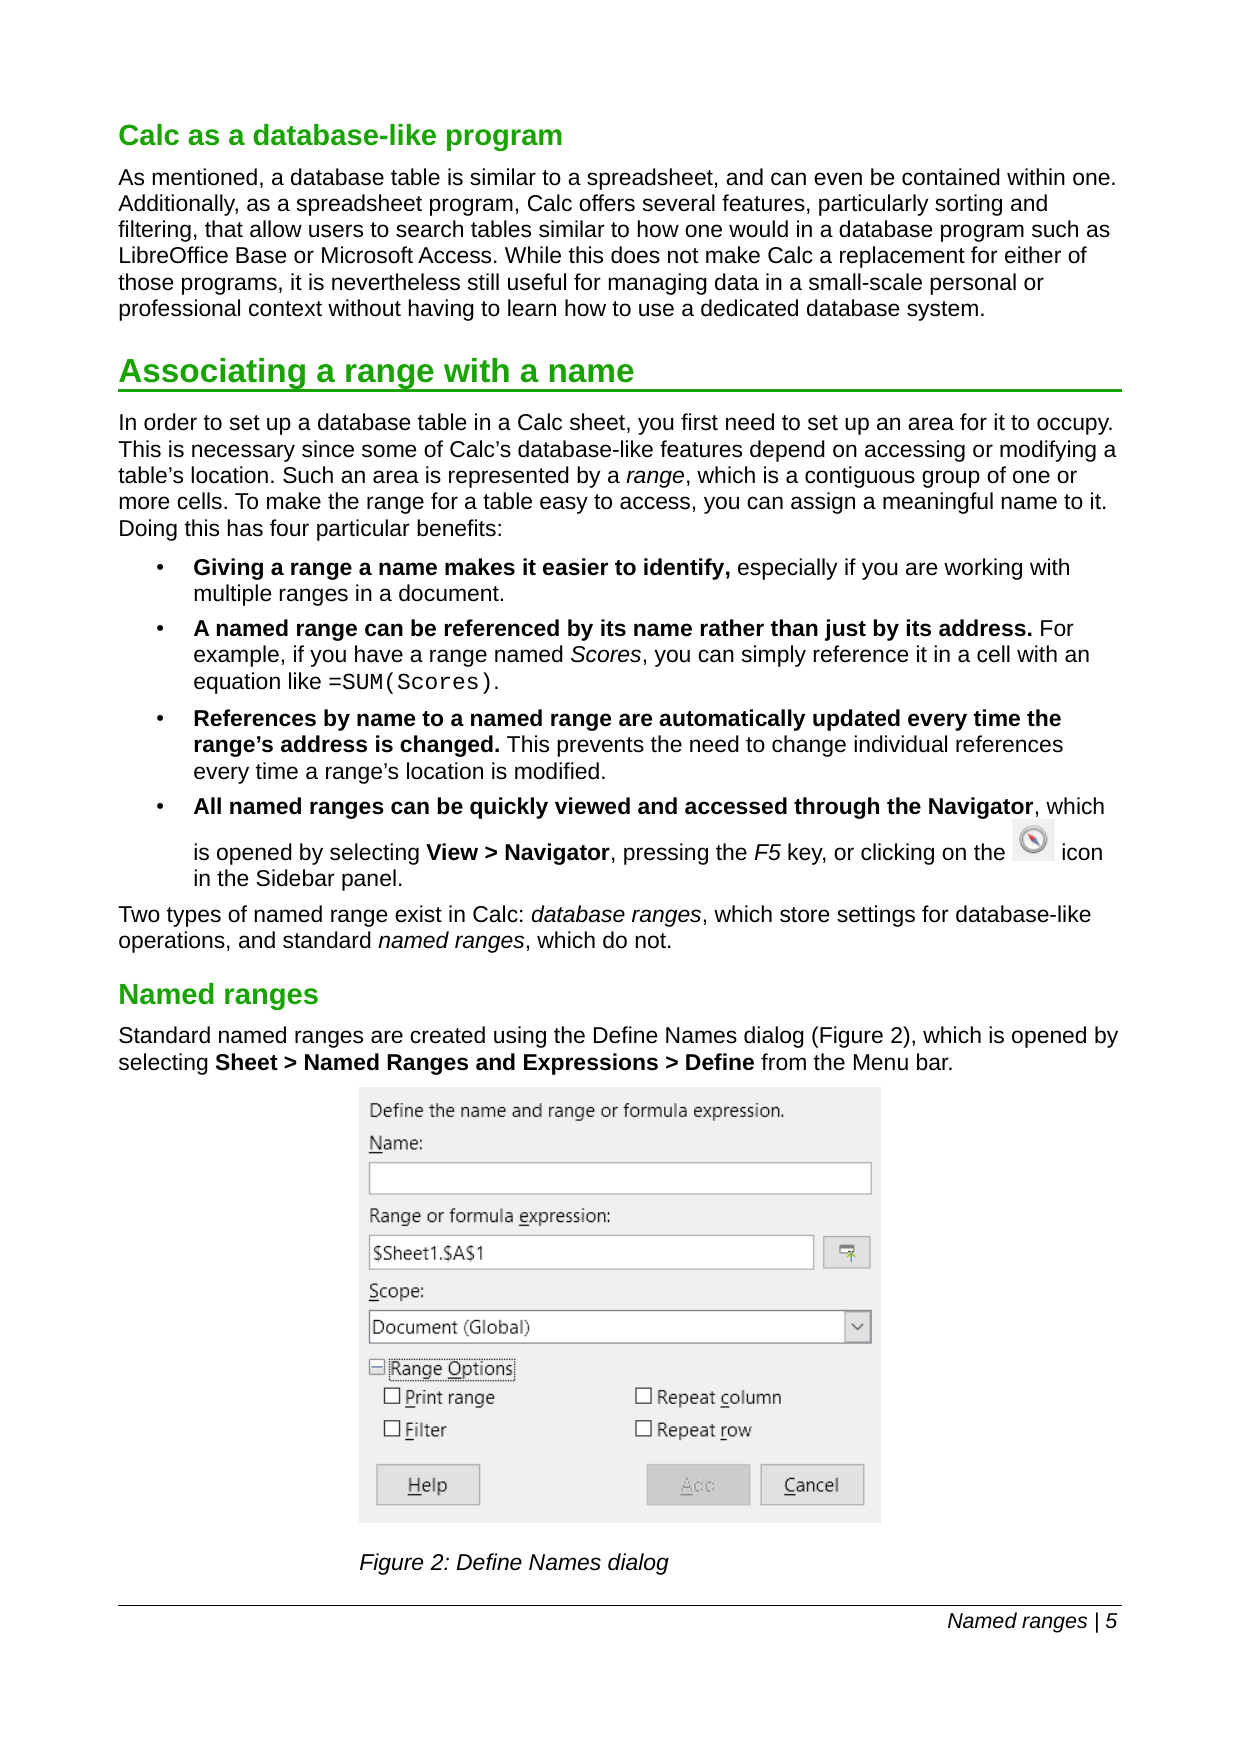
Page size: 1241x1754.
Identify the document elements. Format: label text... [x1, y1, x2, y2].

text Two types of named range exist in Calc: database ranges, which store settings for database-like operations, and standard named ranges, which do not. [118, 901, 1122, 953]
text In order to set up a database table in a Calc sheet, you first need to set up an area for it to occupy. This is necessary since some of Calc’s database-like features depend on accessing or modifying a table’s location. Such an area is represented by a range, which is a contiguous group of one or more cells. To make the range for a table easy to access, you can assign a meaningful name to it. Doing this has four particular benefits: [118, 409, 1122, 541]
text As mentioned, a database table is similar to a spreadsheet, and can even be contained within one. Additionally, as a spreadsheet program, Calc offers several features, particularly sorting and filtering, that allow users to search tables similar to how one would in a database program such as LibreOffice Base or Microsoft Access. While this does not make Calc a replacement for either of those programs, it is nevertheless still useful for managing data in a small-scale personal or professional context without having to learn how to use a dedicated database system. [118, 163, 1122, 322]
picture [1012, 819, 1055, 861]
list A named range can be referenced by its name rather than just by its address. For example, if you have a range named Scores, you can simply reference it in a cell with an equation like =SUM(Scores). [156, 615, 1122, 696]
picture [359, 1087, 882, 1523]
text Standard named ranges are created using the Define Names dialog (Figure 2), which is opened by selecting Sheet > Named Ranges and Expressions > Define from the Menu bar. [118, 1022, 1122, 1075]
list All named ranges can be quickly viewed and accessed through the Navigator, which is opened by selecting View > Navigator, pressing the F5 key, or clicking on the icon in the Sidebar panel. [156, 793, 1122, 892]
subtitle Associating a range with a name [118, 351, 1122, 389]
subtitle Calc as a database-like program [118, 118, 1122, 152]
text Figure 2: Define Names dialog [359, 1523, 881, 1575]
subtitle Named ranges [118, 977, 1122, 1011]
list Giving a range a name makes it easier to identify, especially if you are working with multiple ranges in a document. [156, 553, 1122, 606]
list References by name to a named range are automatically updated every time the range’s address is changed. This prevents the need to change individual references every time a range’s location is modified. [156, 705, 1122, 784]
